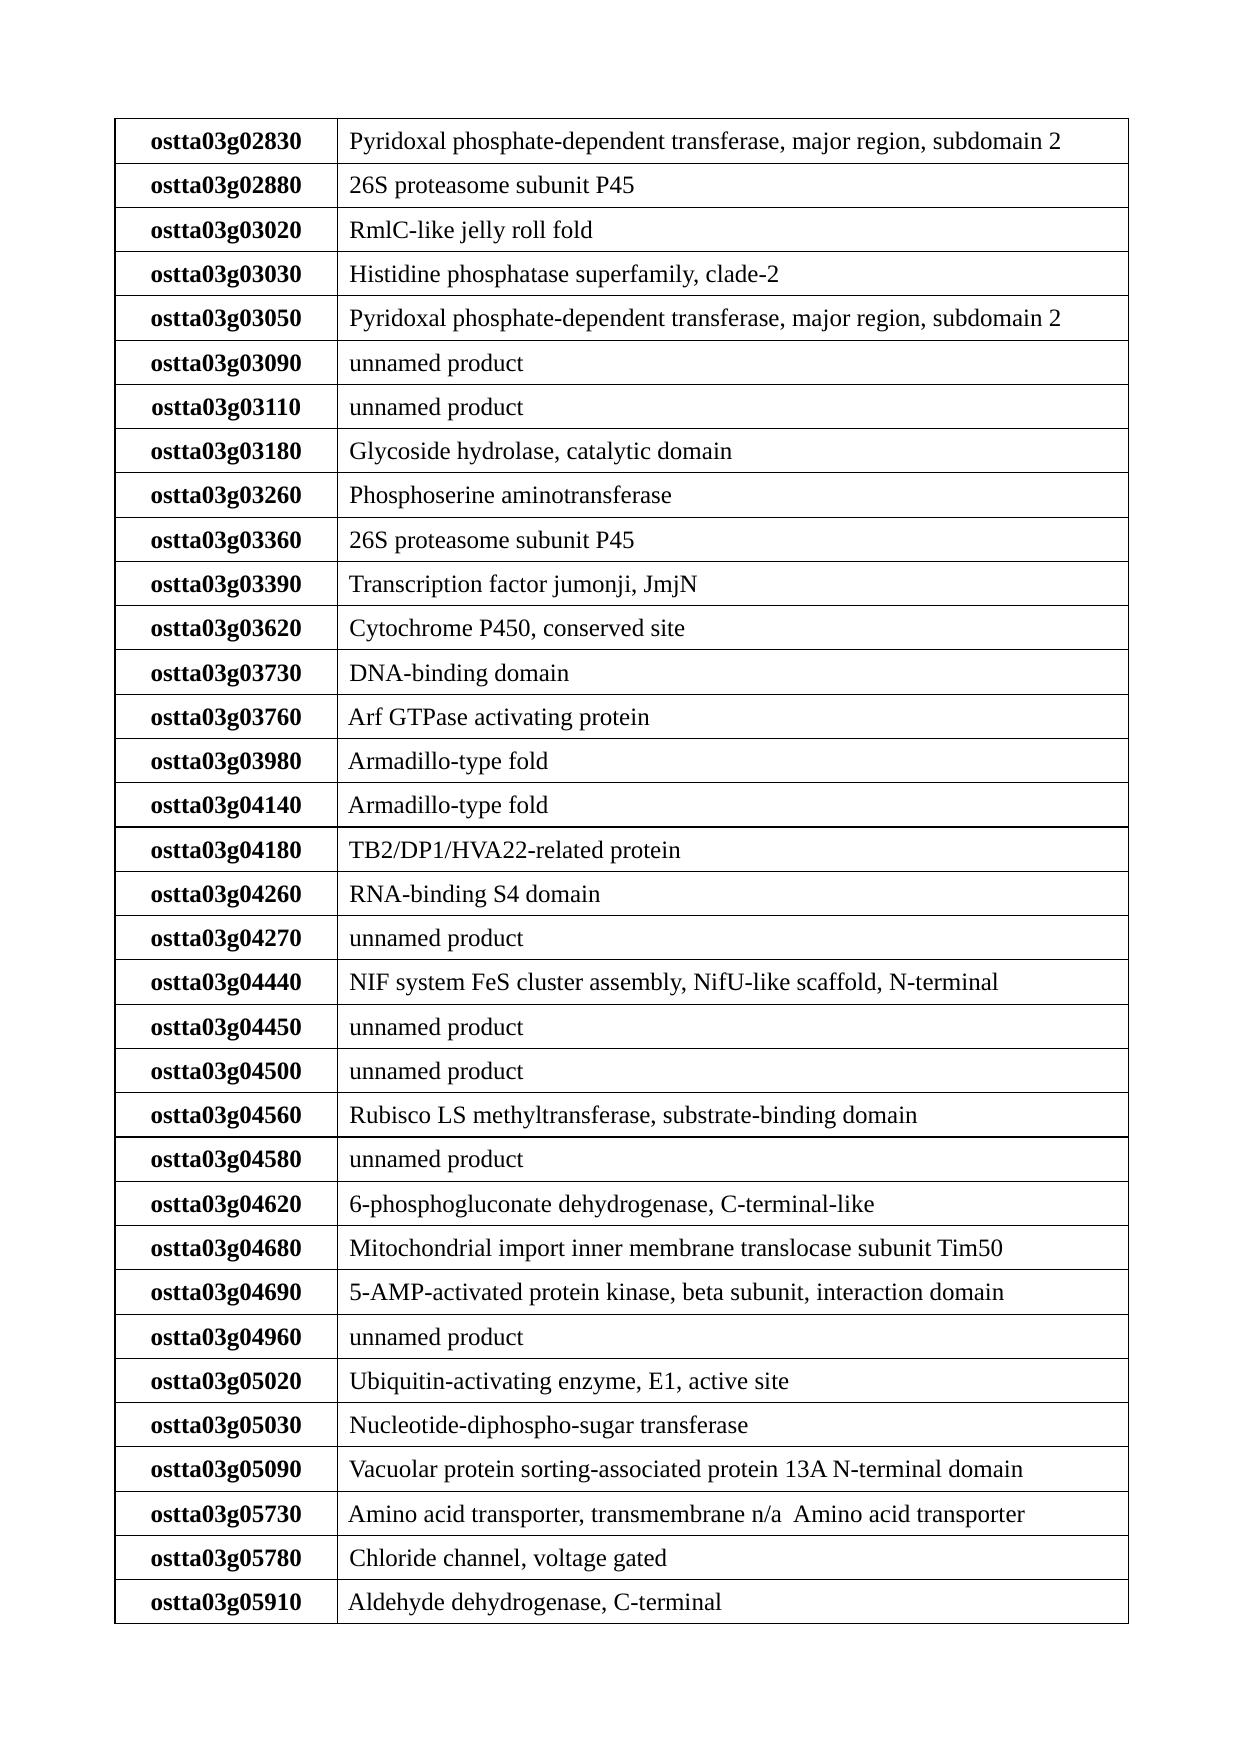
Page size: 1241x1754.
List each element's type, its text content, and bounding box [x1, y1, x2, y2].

table_cell Mitochondrial import inner membrane translocase subunit Tim50 [338, 1226, 1128, 1269]
table_cell [1129, 1048, 1240, 1092]
table_cell [1129, 1402, 1240, 1446]
table_cell Phosphoserine aminotransferase [338, 473, 1128, 517]
table_cell [1129, 1358, 1240, 1402]
table_cell Armadillo-type fold [338, 739, 1128, 782]
table_cell ostta03g03390 [116, 562, 337, 605]
table_cell [1129, 295, 1240, 339]
table_cell [1129, 1314, 1240, 1358]
table_cell [1129, 826, 1240, 871]
table_cell ostta03g04620 [116, 1182, 337, 1225]
table_cell ostta03g05780 [116, 1536, 337, 1579]
table_cell [1129, 1269, 1240, 1313]
table_cell ostta03g04260 [116, 872, 337, 915]
table_cell ostta03g04560 [116, 1093, 337, 1136]
table_cell ostta03g03050 [116, 296, 337, 339]
table_cell unnamed product [338, 1315, 1128, 1358]
table_cell ostta03g03760 [116, 695, 337, 738]
table_cell ostta03g04500 [116, 1049, 337, 1092]
table_cell Pyridoxal phosphate-dependent transferase, major region, subdomain 2 [338, 119, 1128, 162]
table_cell [1129, 472, 1240, 517]
table_cell [1129, 340, 1240, 384]
table_cell ostta03g04270 [116, 916, 337, 959]
table_cell ostta03g04580 [116, 1138, 337, 1181]
table_cell [1129, 1136, 1240, 1181]
table_cell Vacuolar protein sorting-associated protein 13A N-terminal domain [338, 1447, 1128, 1491]
table_cell [1129, 694, 1240, 738]
table_cell [1129, 1491, 1240, 1535]
table_cell [1129, 118, 1240, 162]
table_cell [1129, 384, 1240, 428]
table_cell ostta03g03620 [116, 606, 337, 649]
table_cell Armadillo-type fold [338, 783, 1128, 826]
table_cell [1129, 782, 1240, 826]
table_cell 26S proteasome subunit P45 [338, 518, 1128, 561]
table_cell ostta03g03110 [116, 385, 337, 428]
table_cell ostta03g04180 [116, 828, 337, 871]
table_cell ostta03g05030 [116, 1403, 337, 1446]
table_cell Ubiquitin-activating enzyme, E1, active site [338, 1359, 1128, 1402]
table_cell unnamed product [338, 385, 1128, 428]
table_cell Histidine phosphatase superfamily, clade-2 [338, 252, 1128, 295]
table_cell ostta03g04960 [116, 1315, 337, 1358]
table_cell unnamed product [338, 916, 1128, 959]
table_cell ostta03g02880 [116, 164, 337, 207]
table_cell ostta03g03980 [116, 739, 337, 782]
table_cell ostta03g04440 [116, 960, 337, 1003]
table_cell ostta03g05910 [116, 1580, 337, 1623]
table_cell ostta03g04450 [116, 1005, 337, 1048]
table_cell RNA-binding S4 domain [338, 872, 1128, 915]
table_cell ostta03g05730 [116, 1492, 337, 1535]
table_cell [1129, 561, 1240, 605]
table_cell Cytochrome P450, conserved site [338, 606, 1128, 649]
table_cell DNA-binding domain [338, 650, 1128, 694]
table_cell ostta03g04680 [116, 1226, 337, 1269]
table_cell [1129, 163, 1240, 207]
table_cell RmlC-like jelly roll fold [338, 208, 1128, 251]
table_cell [1129, 428, 1240, 472]
table_cell 26S proteasome subunit P45 [338, 164, 1128, 207]
table_cell [1129, 1181, 1240, 1225]
table_cell ostta03g04140 [116, 783, 337, 826]
table_cell TB2/DP1/HVA22-related protein [338, 828, 1128, 871]
table_cell NIF system FeS cluster assembly, NifU-like scaffold, N-terminal [338, 960, 1128, 1003]
table_cell [1129, 1004, 1240, 1048]
table_cell Nucleotide-diphospho-sugar transferase [338, 1403, 1128, 1446]
table_cell [1129, 1225, 1240, 1269]
table_cell unnamed product [338, 1005, 1128, 1048]
table_cell [1129, 959, 1240, 1003]
table_cell Transcription factor jumonji, JmjN [338, 562, 1128, 605]
table_cell [1129, 1092, 1240, 1136]
table_cell [1129, 1446, 1240, 1491]
table_cell 6-phosphogluconate dehydrogenase, C-terminal-like [338, 1182, 1128, 1225]
table_cell Rubisco LS methyltransferase, substrate-binding domain [338, 1093, 1128, 1136]
table_cell Amino acid transporter, transmembrane n/a Amino acid transporter [338, 1492, 1128, 1535]
table_cell [1129, 871, 1240, 915]
table_cell unnamed product [338, 341, 1128, 384]
table_cell ostta03g03180 [116, 429, 337, 472]
table_cell unnamed product [338, 1049, 1128, 1092]
table_cell [1129, 207, 1240, 251]
table_cell Chloride channel, voltage gated [338, 1536, 1128, 1579]
table_cell [1129, 251, 1240, 295]
table_cell ostta03g04690 [116, 1270, 337, 1313]
table_cell ostta03g02830 [116, 119, 337, 162]
table_cell Aldehyde dehydrogenase, C-terminal [338, 1580, 1128, 1623]
table_cell Arf GTPase activating protein [338, 695, 1128, 738]
table_cell Pyridoxal phosphate-dependent transferase, major region, subdomain 2 [338, 296, 1128, 339]
table_cell [1129, 517, 1240, 561]
table_cell unnamed product [338, 1138, 1128, 1181]
table_cell ostta03g05090 [116, 1447, 337, 1491]
table_cell [1129, 1579, 1240, 1623]
table_cell [1129, 915, 1240, 959]
table_cell ostta03g03260 [116, 473, 337, 517]
table_cell [1129, 649, 1240, 694]
table_cell ostta03g03090 [116, 341, 337, 384]
table_cell [1129, 738, 1240, 782]
table_cell ostta03g03730 [116, 650, 337, 694]
table_cell [1129, 1535, 1240, 1579]
table_cell ostta03g03020 [116, 208, 337, 251]
table_cell ostta03g03030 [116, 252, 337, 295]
table_cell [1129, 605, 1240, 649]
table_cell Glycoside hydrolase, catalytic domain [338, 429, 1128, 472]
table_cell 5-AMP-activated protein kinase, beta subunit, interaction domain [338, 1270, 1128, 1313]
table_cell ostta03g03360 [116, 518, 337, 561]
table_cell ostta03g05020 [116, 1359, 337, 1402]
